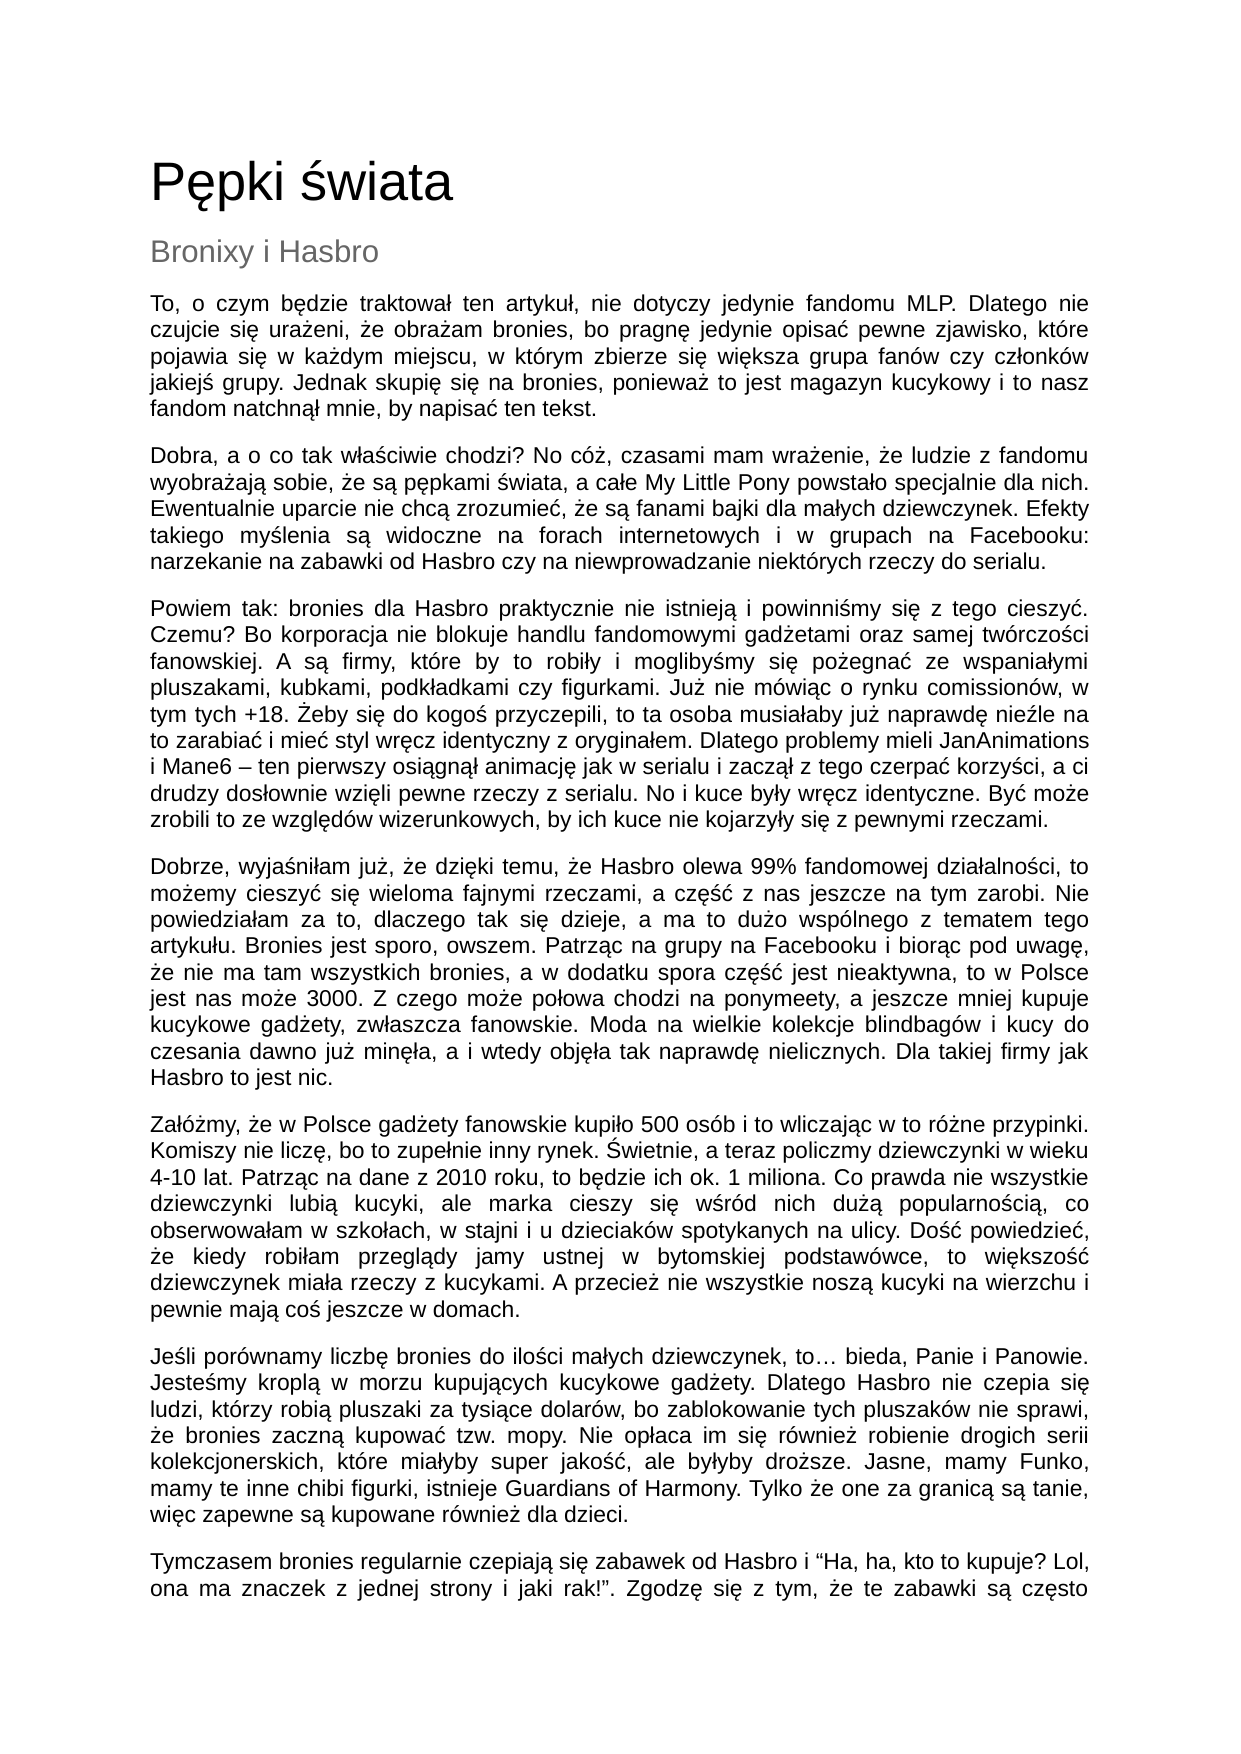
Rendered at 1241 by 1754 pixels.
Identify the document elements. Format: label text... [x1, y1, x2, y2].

text Dobra, a o co tak właściwie chodzi? No cóż, czasami mam wrażenie, że ludzie z fandomu wyobrażają sobie, że są pępkami świata, a całe My Little Pony powstało specjalnie dla nich. Ewentualnie uparcie nie chcą zrozumieć, że są fanami bajki dla małych dziewczynek. Efekty takiego myślenia są widoczne na forach internetowych i w grupach na Facebooku: narzekanie na zabawki od Hasbro czy na niewprowadzanie niektórych rzeczy do serialu. [150, 442, 1090, 574]
text Tymczasem bronies regularnie czepiają się zabawek od Hasbro i “Ha, ha, kto to kupuje? Lol, ona ma znaczek z jednej strony i jaki rak!”. Zgodzę się z tym, że te zabawki są często [150, 1548, 1090, 1601]
text To, o czym będzie traktował ten artykuł, nie dotyczy jedynie fandomu MLP. Dlatego nie czujcie się urażeni, że obrażam bronies, bo pragnę jedynie opisać pewne zjawisko, które pojawia się w każdym miejscu, w którym zbierze się większa grupa fanów czy członków jakiejś grupy. Jednak skupię się na bronies, ponieważ to jest magazyn kucykowy i to nasz fandom natchnął mnie, by napisać ten tekst. [150, 290, 1090, 422]
text Powiem tak: bronies dla Hasbro praktycznie nie istnieją i powinniśmy się z tego cieszyć. Czemu? Bo korporacja nie blokuje handlu fandomowymi gadżetami oraz samej twórczości fanowskiej. A są firmy, które by to robiły i moglibyśmy się pożegnać ze wspaniałymi pluszakami, kubkami, podkładkami czy figurkami. Już nie mówiąc o rynku comissionów, w tym tych +18. Żeby się do kogoś przyczepili, to ta osoba musiałaby już naprawdę nieźle na to zarabiać i mieć styl wręcz identyczny z oryginałem. Dlatego problemy mieli JanAnimations i Mane6 – ten pierwszy osiągnął animację jak w serialu i zaczął z tego czerpać korzyści, a ci drudzy dosłownie wzięli pewne rzeczy z serialu. No i kuce były wręcz identyczne. Być może zrobili to ze względów wizerunkowych, by ich kuce nie kojarzyły się z pewnymi rzeczami. [150, 595, 1090, 832]
text Załóżmy, że w Polsce gadżety fanowskie kupiło 500 osób i to wliczając w to różne przypinki. Komiszy nie liczę, bo to zupełnie inny rynek. Świetnie, a teraz policzmy dziewczynki w wieku 4-10 lat. Patrząc na dane z 2010 roku, to będzie ich ok. 1 miliona. Co prawda nie wszystkie dziewczynki lubią kucyki, ale marka cieszy się wśród nich dużą popularnością, co obserwowałam w szkołach, w stajni i u dzieciaków spotykanych na ulicy. Dość powiedzieć, że kiedy robiłam przeglądy jamy ustnej w bytomskiej podstawówce, to większość dziewczynek miała rzeczy z kucykami. A przecież nie wszystkie noszą kucyki na wierzchu i pewnie mają coś jeszcze w domach. [150, 1111, 1090, 1322]
title Pępki świata [150, 150, 1090, 212]
text Jeśli porównamy liczbę bronies do ilości małych dziewczynek, to… bieda, Panie i Panowie. Jesteśmy kroplą w morzu kupujących kucykowe gadżety. Dlatego Hasbro nie czepia się ludzi, którzy robią pluszaki za tysiące dolarów, bo zablokowanie tych pluszaków nie sprawi, że bronies zaczną kupować tzw. mopy. Nie opłaca im się również robienie drogich serii kolekcjonerskich, które miałyby super jakość, ale byłyby droższe. Jasne, mamy Funko, mamy te inne chibi figurki, istnieje Guardians of Harmony. Tylko że one za granicą są tanie, więc zapewne są kupowane również dla dzieci. [150, 1343, 1090, 1527]
subtitle Bronixy i Hasbro [150, 233, 1090, 269]
text Dobrze, wyjaśniłam już, że dzięki temu, że Hasbro olewa 99% fandomowej działalności, to możemy cieszyć się wieloma fajnymi rzeczami, a część z nas jeszcze na tym zarobi. Nie powiedziałam za to, dlaczego tak się dzieje, a ma to dużo wspólnego z tematem tego artykułu. Bronies jest sporo, owszem. Patrząc na grupy na Facebooku i biorąc pod uwagę, że nie ma tam wszystkich bronies, a w dodatku spora część jest nieaktywna, to w Polsce jest nas może 3000. Z czego może połowa chodzi na ponymeety, a jeszcze mniej kupuje kucykowe gadżety, zwłaszcza fanowskie. Moda na wielkie kolekcje blindbagów i kucy do czesania dawno już minęła, a i wtedy objęła tak naprawdę nielicznych. Dla takiej firmy jak Hasbro to jest nic. [150, 853, 1090, 1090]
